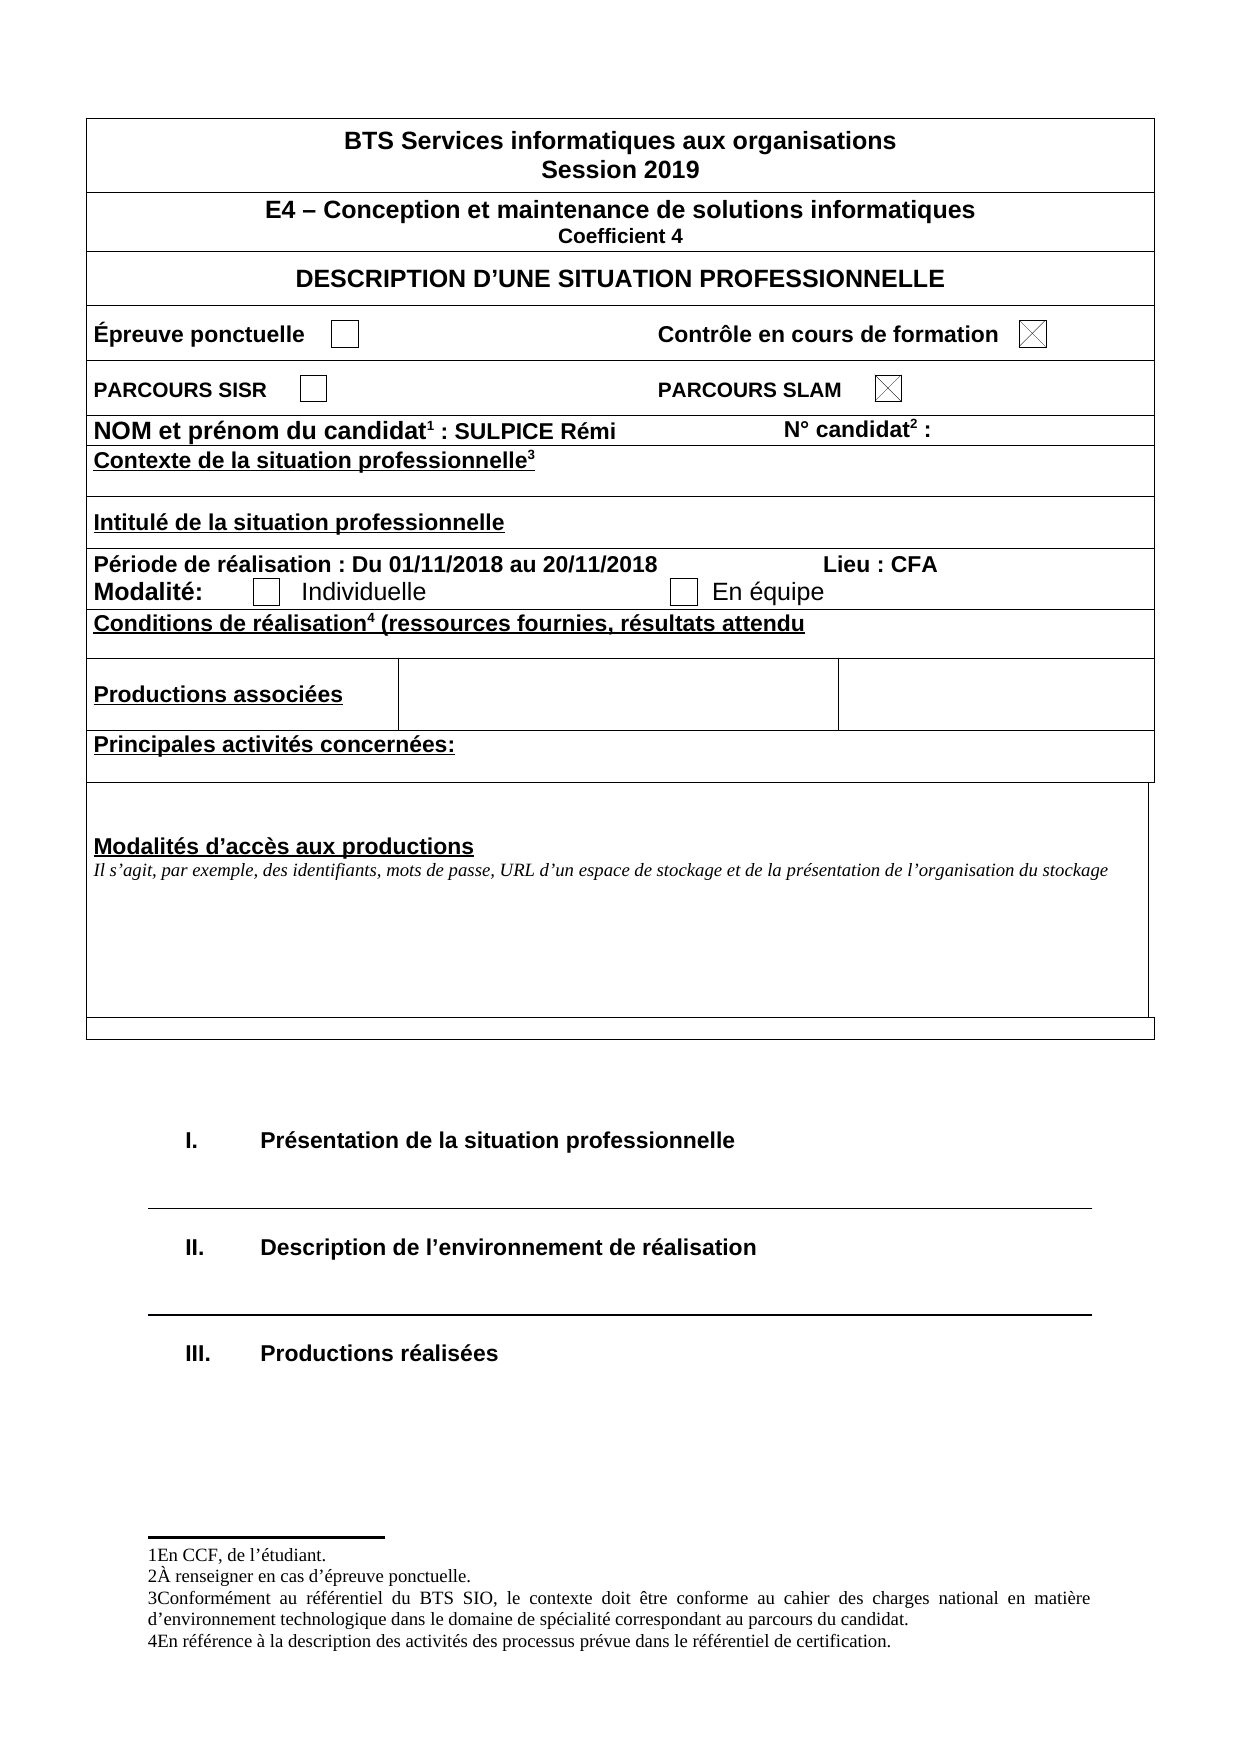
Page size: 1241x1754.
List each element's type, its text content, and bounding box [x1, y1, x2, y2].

list Présentation de la situation professionnelle [185, 1127, 1092, 1153]
table_cell Période de réalisation : Du 01/11/2018 au 20/11/2018 Lieu : CFA Modalité: Individuelle En équipe [87, 549, 1154, 608]
table_cell Principales activités concernées: [87, 731, 1154, 782]
table_cell Modalités d’accès aux productions Il s’agit, par exemple, des identifiants, mots de passe, URL d’un espace de stockage et de la présentation de l’organisation du stockage [87, 783, 1148, 1017]
table_cell PARCOURS SLAM [650, 361, 1154, 415]
table_cell [399, 659, 838, 730]
table_cell N° candidat : [776, 416, 1154, 445]
table_cell Intitulé de la situation professionnelle [87, 497, 1154, 547]
table_cell [1149, 783, 1155, 1017]
table_header BTS Services informatiques aux organisations Session 2019 [87, 119, 1154, 192]
table_cell PARCOURS SISR [87, 361, 650, 415]
table_cell NOM et prénom du candidat : SULPICE Rémi [87, 416, 776, 445]
list Description de l’environnement de réalisation [185, 1233, 1092, 1260]
table_cell Conditions de réalisation (ressources fournies, résultats attendu [87, 610, 1154, 657]
table_cell Contexte de la situation professionnelle [87, 446, 1154, 496]
table_cell [839, 659, 1154, 730]
table_cell Épreuve ponctuelle [87, 306, 650, 360]
table_cell Productions associées [87, 659, 398, 730]
table_cell E4 – Conception et maintenance de solutions informatiques Coefficient 4 [87, 193, 1154, 251]
table_cell [87, 1018, 1154, 1039]
list Productions réalisées [185, 1340, 1092, 1367]
table_cell DESCRIPTION D’UNE SITUATION PROFESSIONNELLE [87, 252, 1154, 305]
table_cell Contrôle en cours de formation [650, 306, 1154, 360]
